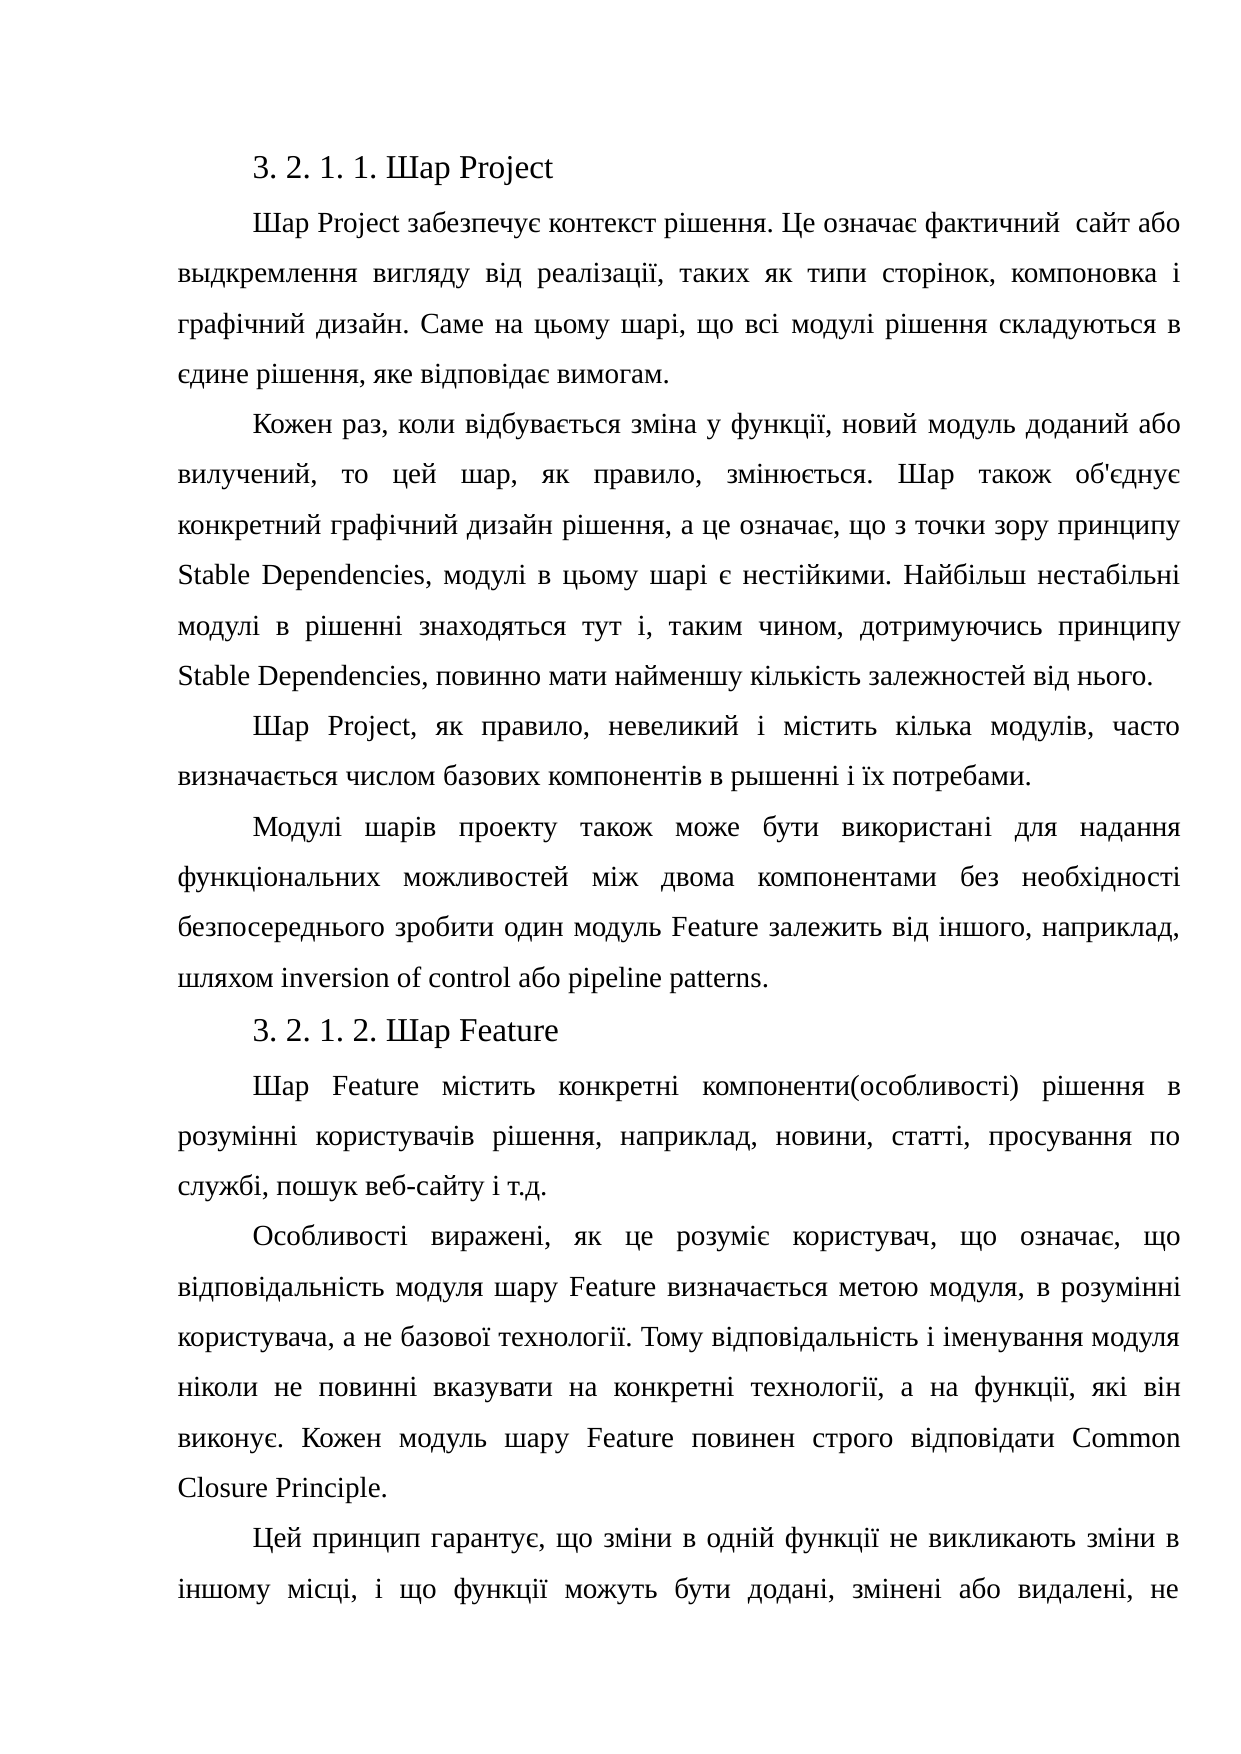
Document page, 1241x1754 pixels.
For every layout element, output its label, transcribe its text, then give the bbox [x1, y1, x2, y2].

text Шар Feature містить конкретні компоненти(особливості) рішення в розумінні користувачів рішення, наприклад, новини, статті, просування по службі, пошук веб-сайту і т.д. [177, 1068, 1181, 1202]
text Цей принцип гарантує, що зміни в одній функції не викликають зміни в іншому місці, і що функції можуть бути додані, змінені або видалені, не [177, 1520, 1181, 1604]
text Шар Project, як правило, невеликий і містить кілька модулів, часто визначається числом базових компонентів в рышенні і їх потребами. [177, 708, 1181, 792]
text Шар Project забезпечує контекст рішення. Це означає фактичний сайт або выдкремлення вигляду від реалізації, таких як типи сторінок, компоновка і графічний дизайн. Саме на цьому шарі, що всі модулі рішення складуються в єдине рішення, яке відповідає вимогам. [177, 205, 1181, 389]
subtitle 3. 2. 1. 2. Шар Feature [177, 1010, 1181, 1048]
text Кожен раз, коли відбувається зміна у функції, новий модуль доданий або вилучений, то цей шар, як правило, змінюється. Шар також об'єднує конкретний графічний дизайн рішення, а це означає, що з точки зору принципу Stable Dependencies, модулі в цьому шарі є нестійкими. Найбільш нестабільні модулі в рішенні знаходяться тут і, таким чином, дотримуючись принципу Stable Dependencies, повинно мати найменшу кількість залежностей від нього. [177, 406, 1181, 691]
subtitle 3. 2. 1. 1. Шар Project [177, 148, 1181, 186]
text Особливості виражені, як це розуміє користувач, що означає, що відповідальність модуля шару Feature визначається метою модуля, в розумінні користувача, а не базової технології. Тому відповідальність і іменування модуля ніколи не повинні вказувати на конкретні технології, а на функції, які він виконує. Кожен модуль шару Feature повинен строго відповідати Common Closure Principle. [177, 1218, 1181, 1504]
text Модулі шарів проекту також може бути використані для надання функціональних можливостей між двома компонентами без необхідності безпосереднього зробити один модуль Feature залежить від іншого, наприклад, шляхом inversion of control або pipeline patterns. [177, 809, 1181, 993]
